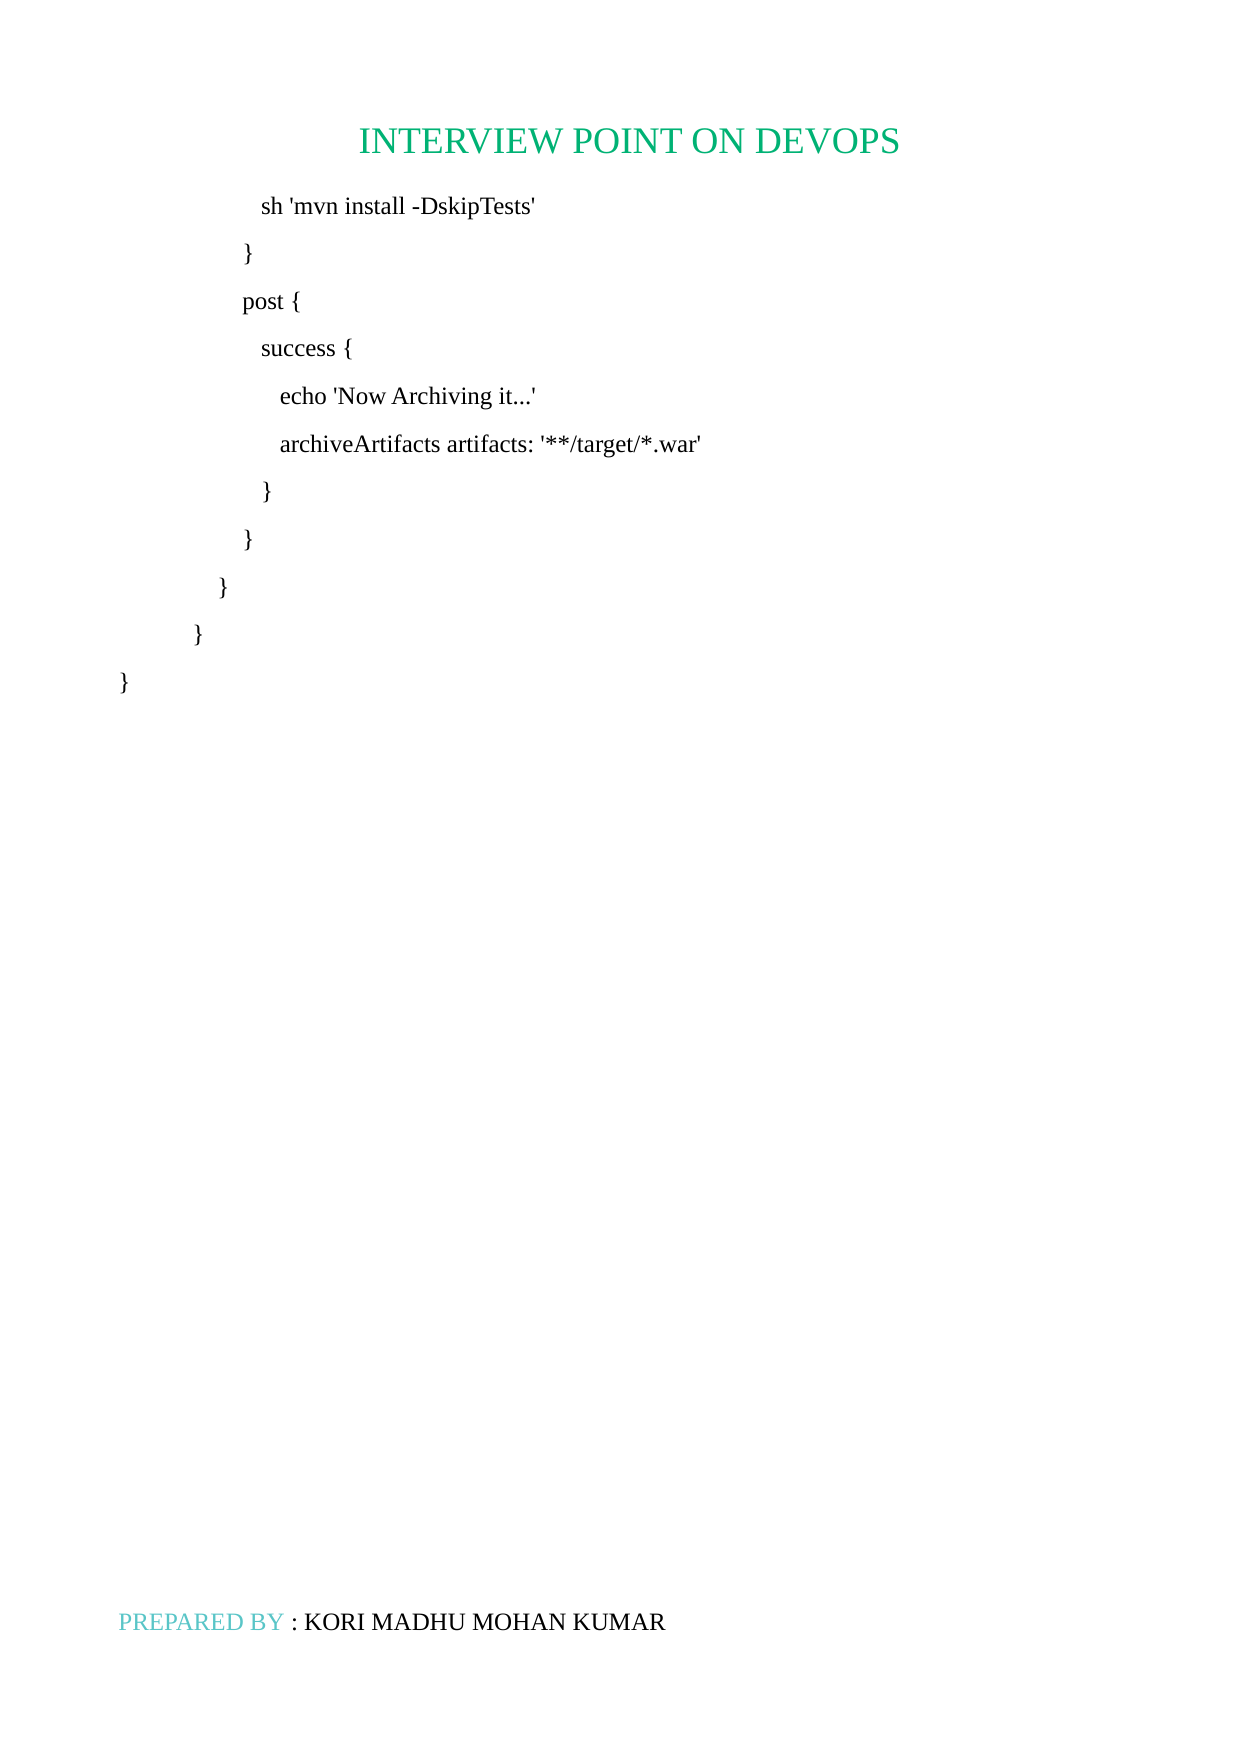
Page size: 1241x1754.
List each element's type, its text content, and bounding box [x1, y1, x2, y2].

text } [118, 476, 1122, 505]
text } [118, 238, 1122, 267]
text archiveArtifacts artifacts: '**/target/*.war' [118, 429, 1122, 457]
text echo 'Now Archiving it...' [118, 381, 1122, 410]
text success { [118, 333, 1122, 362]
text sh 'mvn install -DskipTests' [118, 191, 1122, 219]
text post { [118, 286, 1122, 315]
text } [118, 572, 1122, 600]
text } [118, 667, 1122, 696]
text } [118, 524, 1122, 553]
text } [118, 619, 1122, 648]
